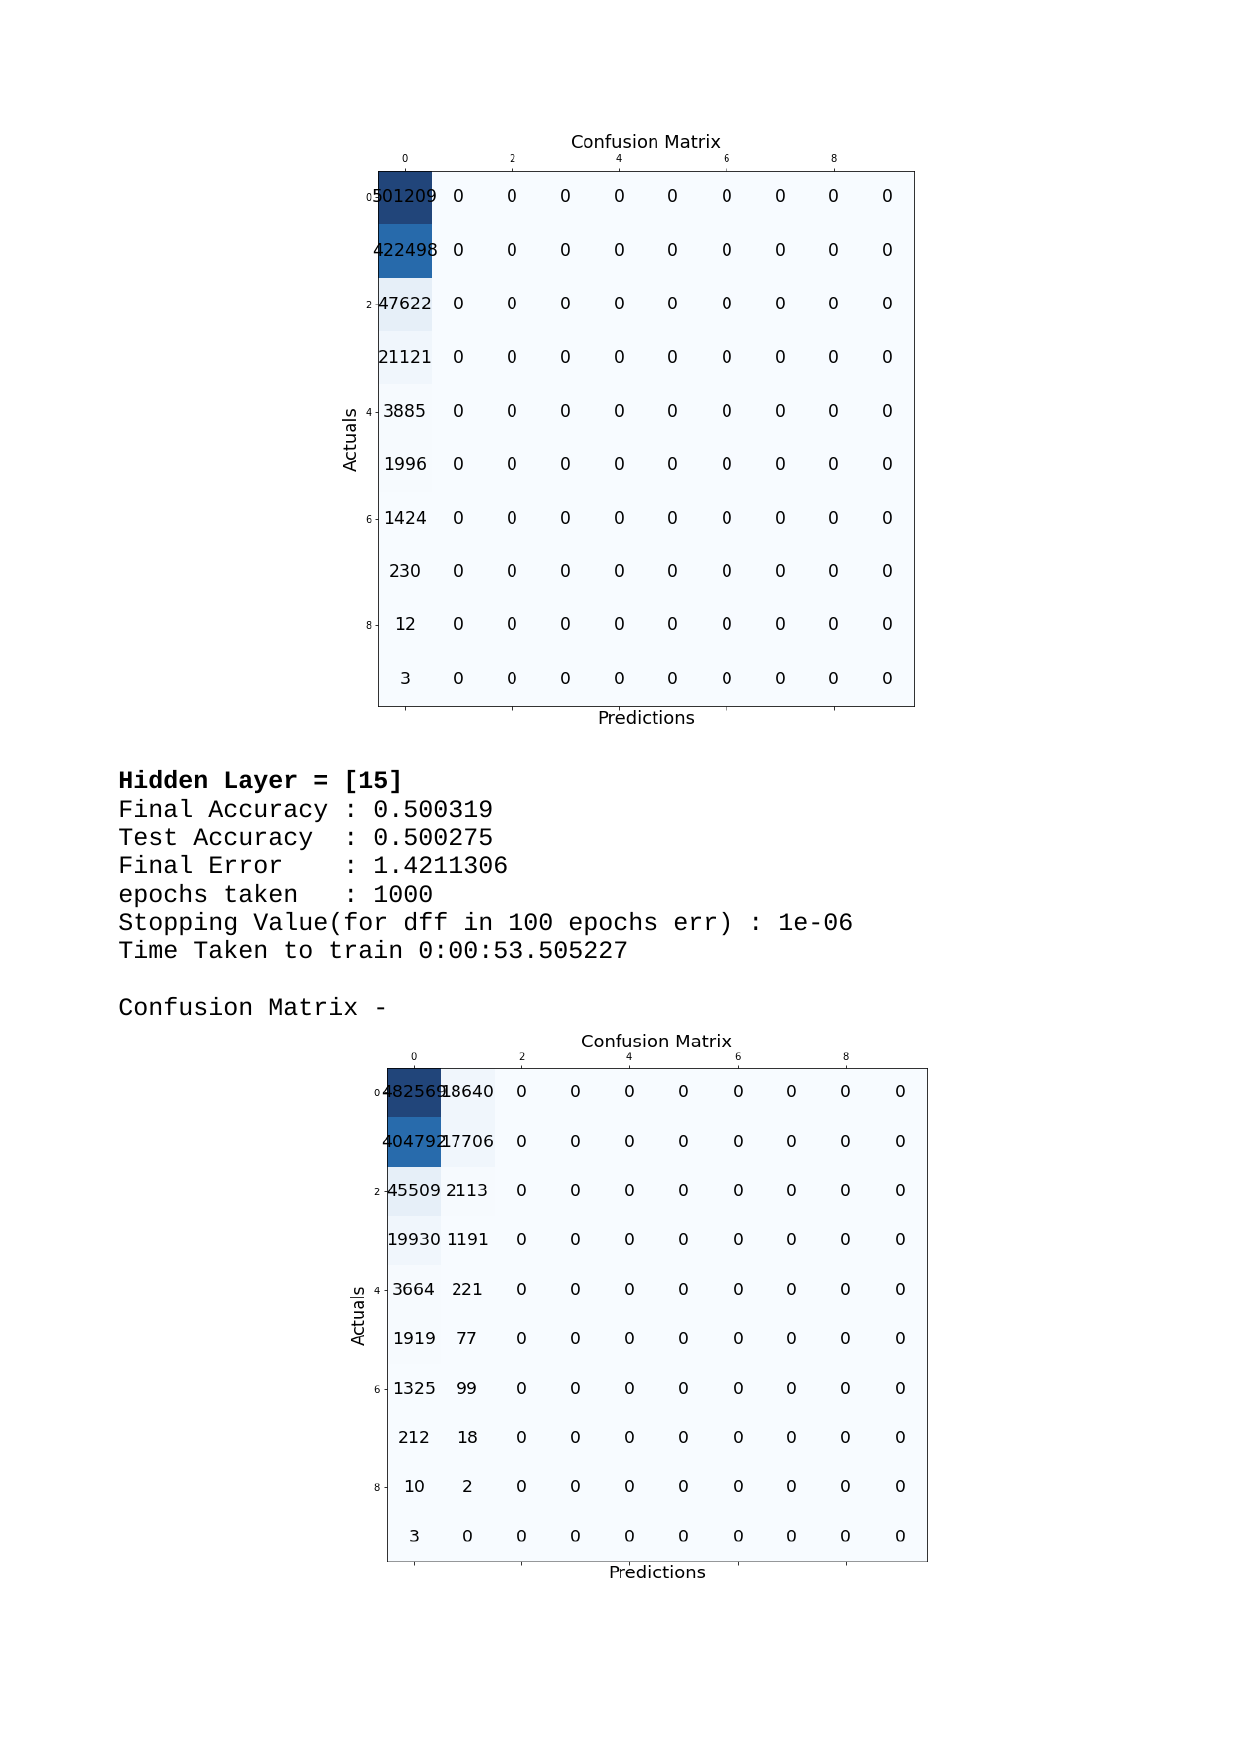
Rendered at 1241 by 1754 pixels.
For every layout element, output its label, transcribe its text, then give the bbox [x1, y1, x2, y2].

text Stopping Value(for dff in 100 epochs err) : 1e-06 [118, 910, 1122, 938]
text Final Error : 1.4211306 [118, 853, 1122, 881]
text Confusion Matrix - [118, 995, 1122, 1023]
text Test Accuracy : 0.500275 [118, 825, 1122, 853]
text epochs taken : 1000 [118, 881, 1122, 910]
picture [301, 118, 939, 740]
text Final Accuracy : 0.500319 [118, 796, 1122, 825]
text Hidden Layer = [15] [118, 768, 1122, 796]
text Time Taken to train 0:00:53.505227 [118, 938, 1122, 966]
picture [293, 1023, 948, 1581]
